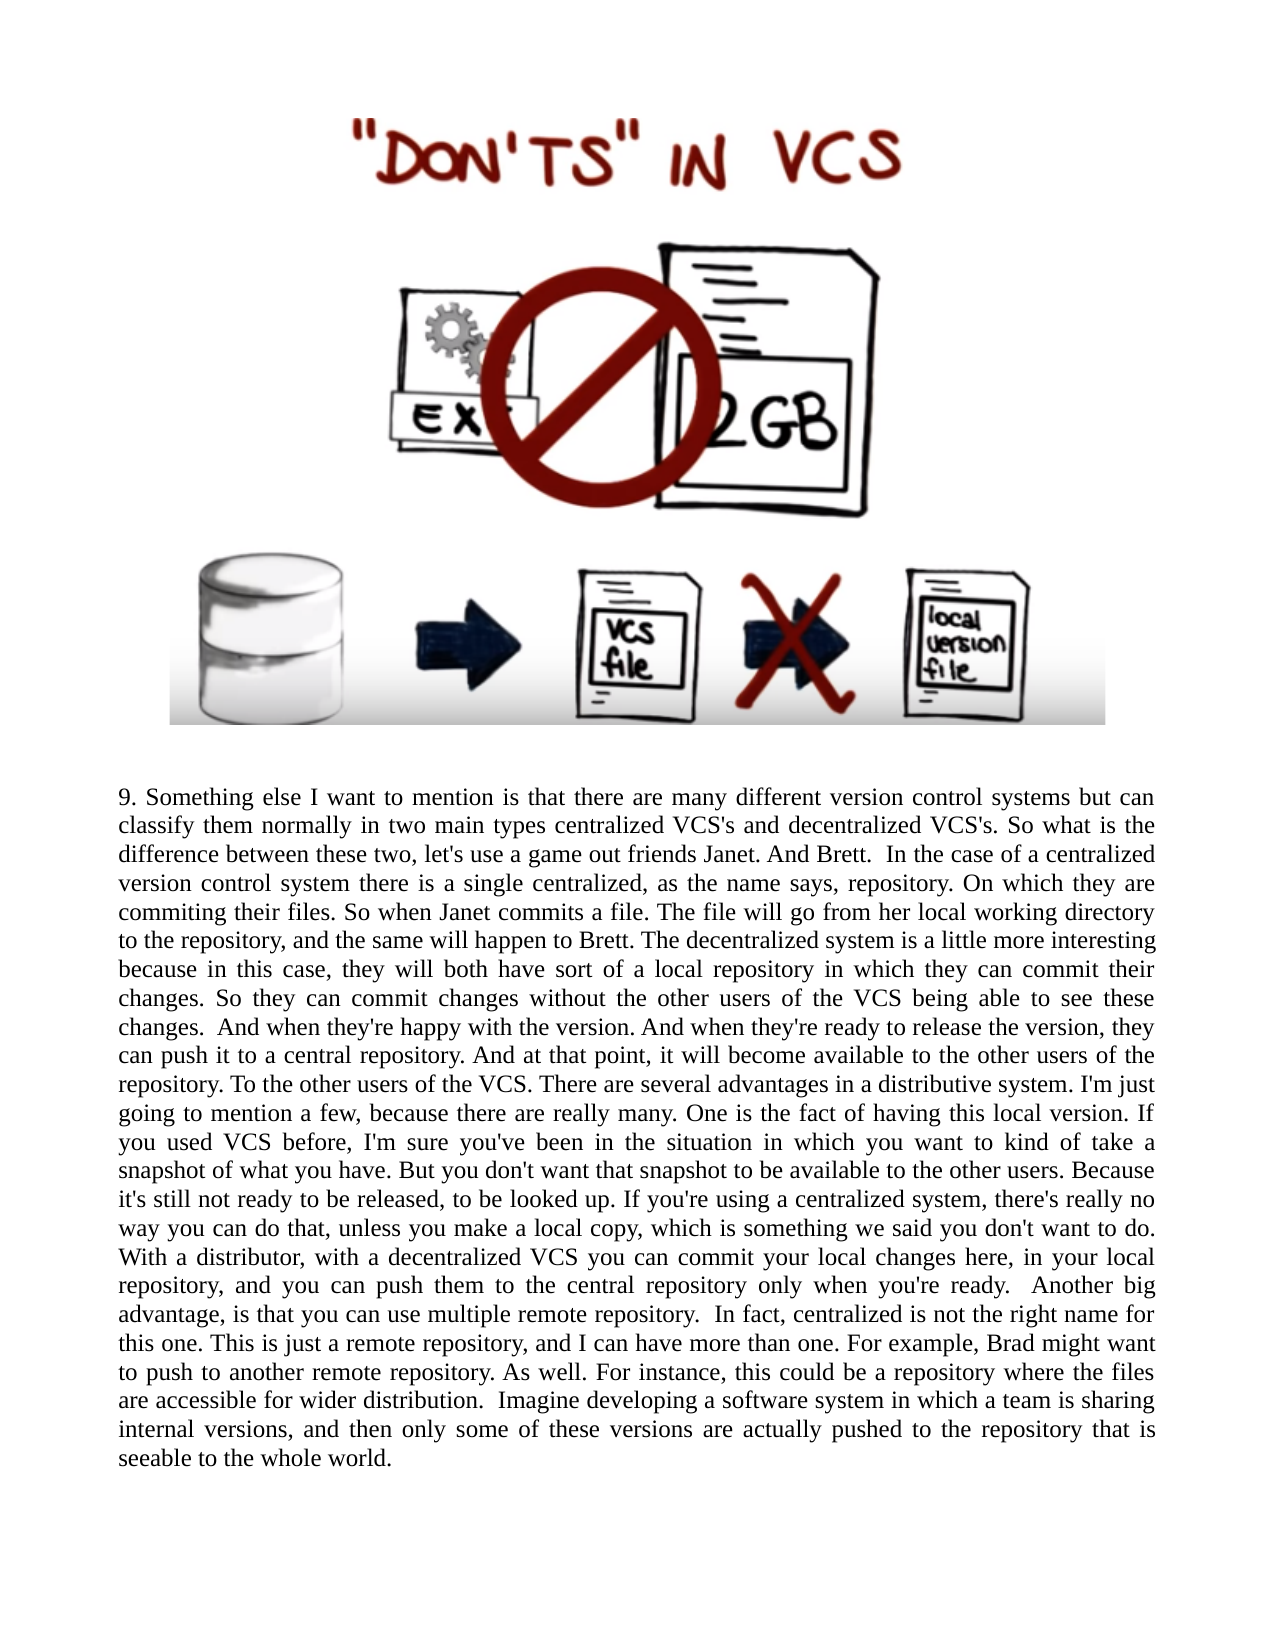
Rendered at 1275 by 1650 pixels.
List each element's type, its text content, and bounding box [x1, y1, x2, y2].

picture [169, 118, 1106, 725]
text 9. Something else I want to mention is that there are many different version control systems but can classify them normally in two main types centralized VCS's and decentralized VCS's. So what is the difference between these two, let's use a game out friends Janet. And Brett. In the case of a centralized version control system there is a single centralized, as the name says, repository. On which they are commiting their files. So when Janet commits a file. The file will go from her local working directory to the repository, and the same will happen to Brett. The decentralized system is a little more interesting because in this case, they will both have sort of a local repository in which they can commit their changes. So they can commit changes without the other users of the VCS being able to see these changes. And when they're happy with the version. And when they're ready to release the version, they can push it to a central repository. And at that point, it will become available to the other users of the repository. To the other users of the VCS. There are several advantages in a distributive system. I'm just going to mention a few, because there are really many. One is the fact of having this local version. If you used VCS before, I'm sure you've been in the situation in which you want to kind of take a snapshot of what you have. But you don't want that snapshot to be available to the other users. Because it's still not ready to be released, to be looked up. If you're using a centralized system, there's really no way you can do that, unless you make a local copy, which is something we said you don't want to do. With a distributor, with a decentralized VCS you can commit your local changes here, in your local repository, and you can push them to the central repository only when you're ready. Another big advantage, is that you can use multiple remote repository. In fact, centralized is not the right name for this one. This is just a remote repository, and I can have more than one. For example, Brad might want to push to another remote repository. As well. For instance, this could be a repository where the files are accessible for wider distribution. Imagine developing a software system in which a team is sharing internal versions, and then only some of these versions are actually pushed to the repository that is seeable to the whole world. [118, 782, 1157, 1472]
